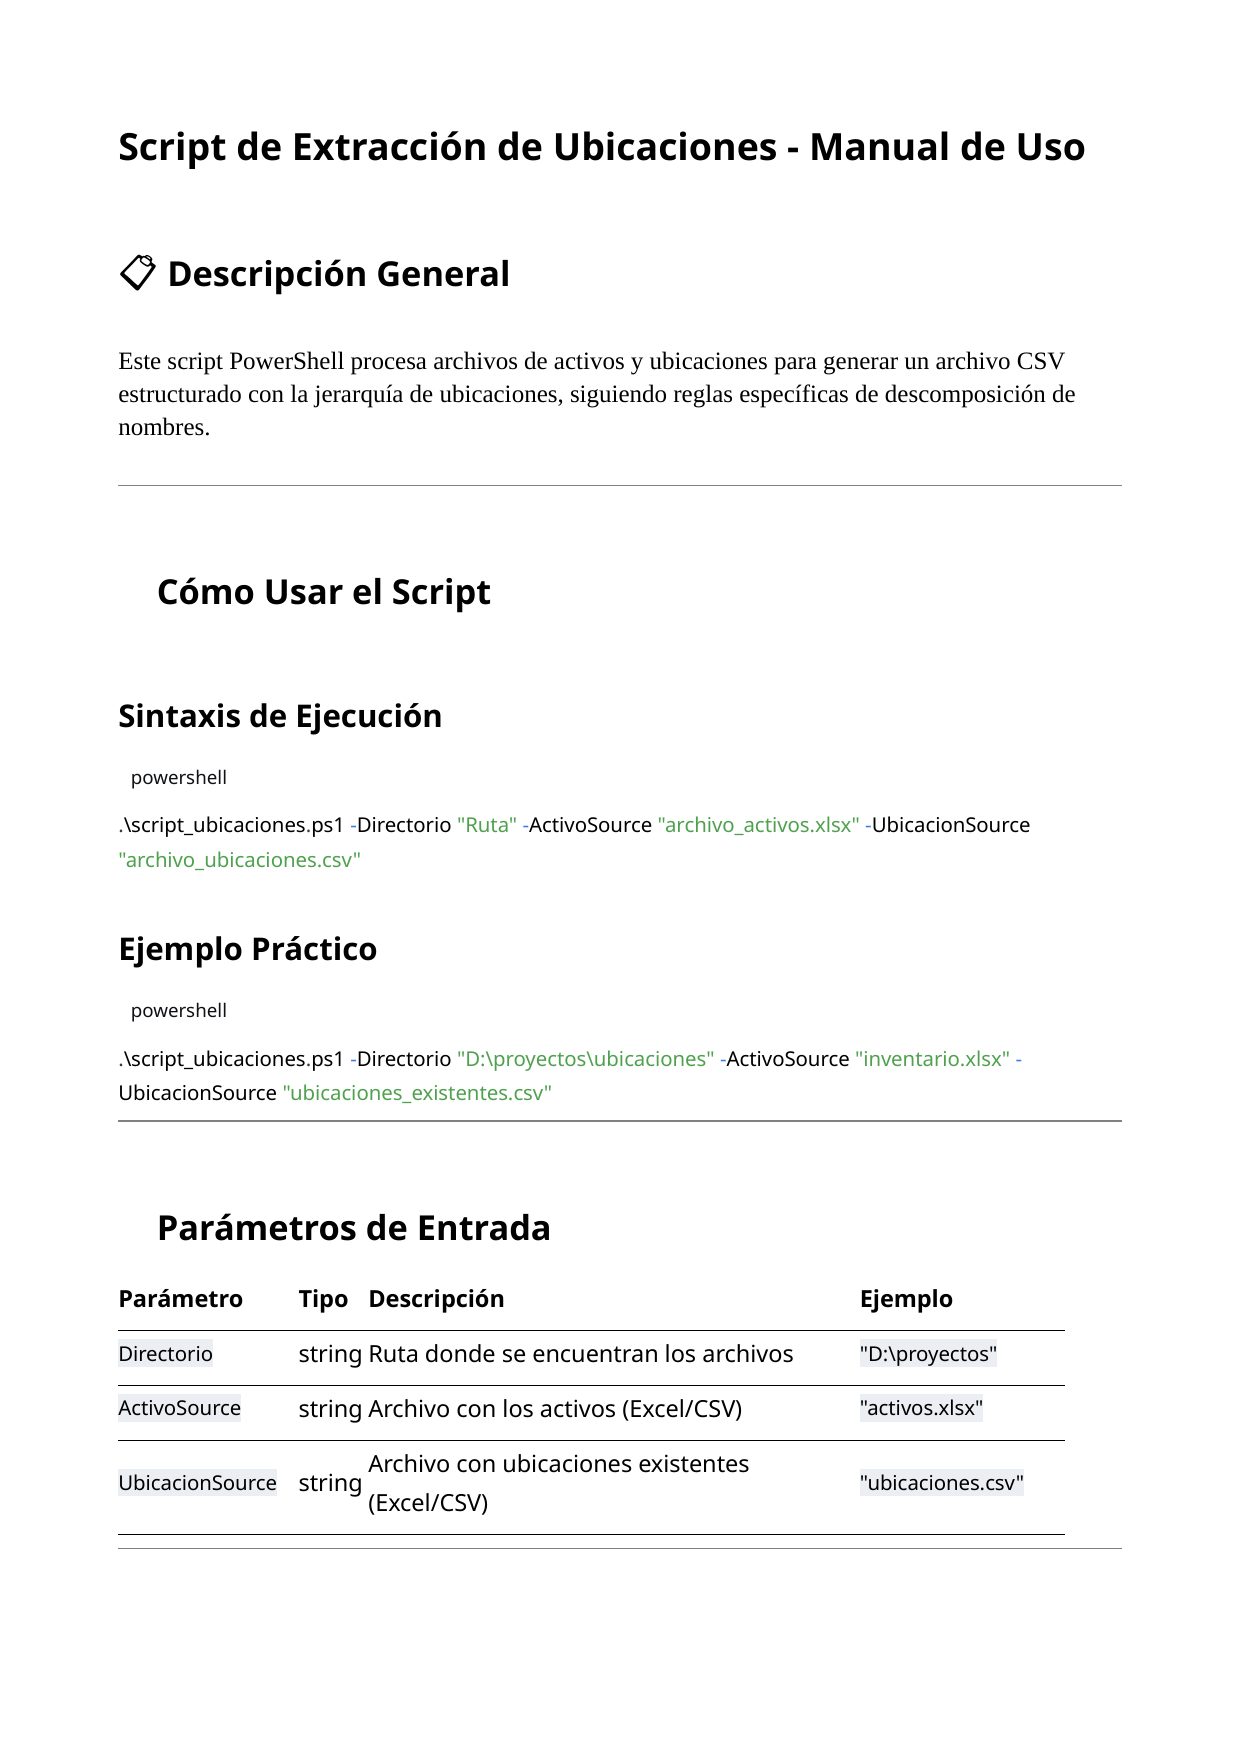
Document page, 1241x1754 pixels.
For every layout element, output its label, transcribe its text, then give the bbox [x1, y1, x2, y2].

subtitle 🚀 Cómo Usar el Script [118, 564, 1122, 614]
text .\script_ubicaciones.ps1 -Directorio "Ruta" -ActivoSource "archivo_activos.xlsx" -UbicacionSource "archivo_ubicaciones.csv" [118, 804, 1122, 873]
table_cell string [298, 1441, 368, 1534]
text powershell [131, 995, 1122, 1023]
table_cell Archivo con ubicaciones existentes (Excel/CSV) [368, 1441, 859, 1534]
table_cell string [298, 1331, 368, 1385]
table_cell string [298, 1386, 368, 1440]
table_cell "D:\proyectos" [860, 1331, 1065, 1385]
text powershell [131, 761, 1122, 789]
table_cell UbicacionSource [118, 1441, 298, 1534]
table_header Parámetro [118, 1276, 298, 1330]
subtitle Script de Extracción de Ubicaciones - Manual de Uso [118, 118, 1122, 171]
table_cell "ubicaciones.csv" [860, 1441, 1065, 1534]
subtitle Sintaxis de Ejecución [118, 689, 1122, 736]
table_header Descripción [368, 1276, 859, 1330]
table_cell Ruta donde se encuentran los archivos [368, 1331, 859, 1385]
table_cell Archivo con los activos (Excel/CSV) [368, 1386, 859, 1440]
subtitle 📋 Descripción General [118, 246, 1122, 296]
subtitle 📁 Parámetros de Entrada [118, 1201, 1122, 1251]
table_cell "activos.xlsx" [860, 1386, 1065, 1440]
table_cell ActivoSource [118, 1386, 298, 1440]
text Este script PowerShell procesa archivos de activos y ubicaciones para generar un archivo CSV estructurado con la jerarquía de ubicaciones, siguiendo reglas específicas de descomposición de nombres. [118, 346, 1122, 441]
table_header Tipo [298, 1276, 368, 1330]
table_cell Directorio [118, 1331, 298, 1385]
table_header Ejemplo [860, 1276, 1065, 1330]
subtitle Ejemplo Práctico [118, 923, 1122, 970]
text .\script_ubicaciones.ps1 -Directorio "D:\proyectos\ubicaciones" -ActivoSource "inventario.xlsx" -UbicacionSource "ubicaciones_existentes.csv" [118, 1037, 1122, 1106]
